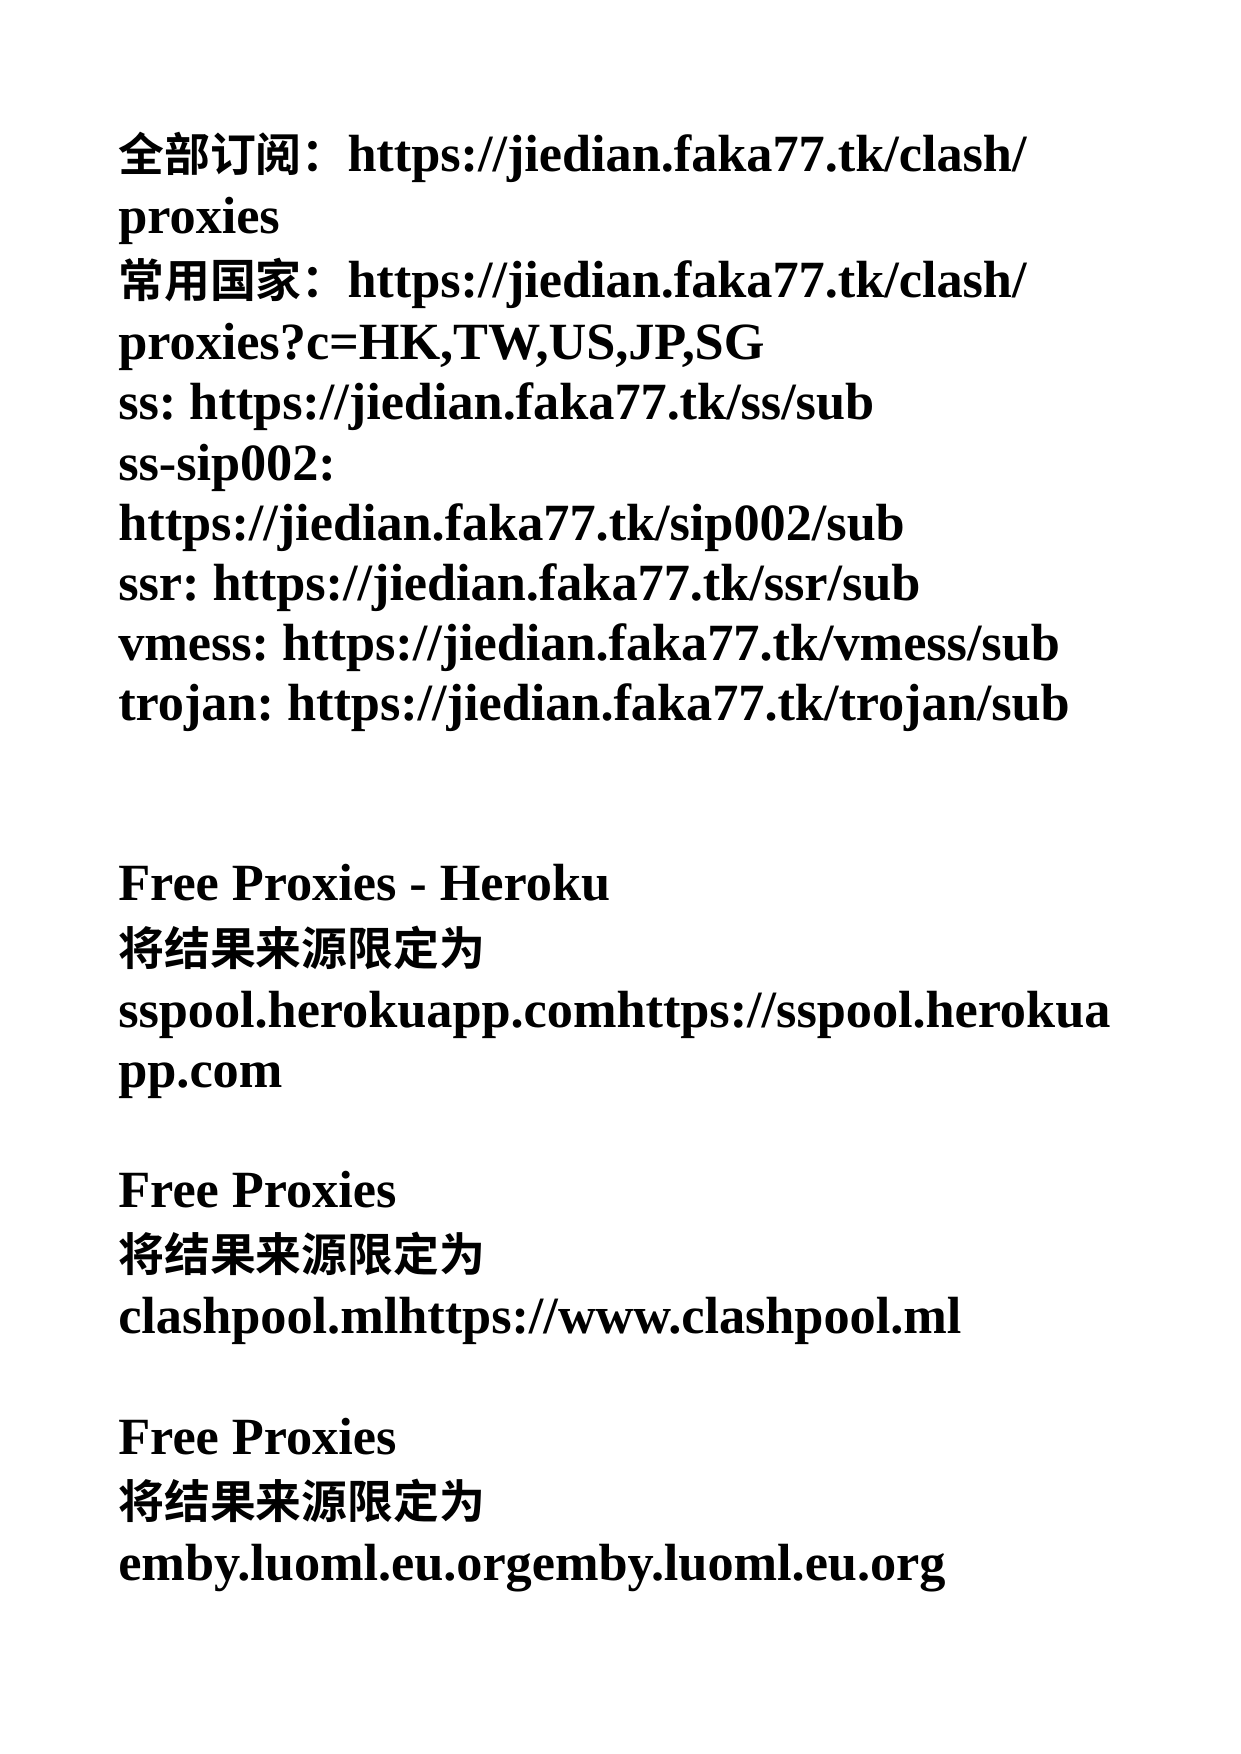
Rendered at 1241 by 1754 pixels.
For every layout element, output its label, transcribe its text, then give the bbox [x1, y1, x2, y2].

text Free Proxies [118, 1405, 1122, 1465]
text 全部订阅：https://jiedian.faka77.tk/clash/proxies [118, 118, 1122, 244]
text trojan: https://jiedian.faka77.tk/trojan/sub [118, 672, 1122, 732]
text ss: https://jiedian.faka77.tk/ss/sub [118, 371, 1122, 431]
text ssr: https://jiedian.faka77.tk/ssr/sub [118, 551, 1122, 611]
text 将结果来源限定为 clashpool.mlhttps://www.clashpool.ml [118, 1219, 1122, 1345]
text ss-sip002: https://jiedian.faka77.tk/sip002/sub [118, 431, 1122, 551]
text vmess: https://jiedian.faka77.tk/vmess/sub [118, 611, 1122, 672]
text 常用国家：https://jiedian.faka77.tk/clash/proxies?c=HK,TW,US,JP,SG [118, 244, 1122, 371]
text 将结果来源限定为 sspool.herokuapp.comhttps://sspool.herokuapp.com [118, 912, 1122, 1098]
text Free Proxies [118, 1159, 1122, 1219]
text 将结果来源限定为 emby.luoml.eu.orgemby.luoml.eu.org [118, 1465, 1122, 1592]
text Free Proxies - Heroku [118, 852, 1122, 912]
